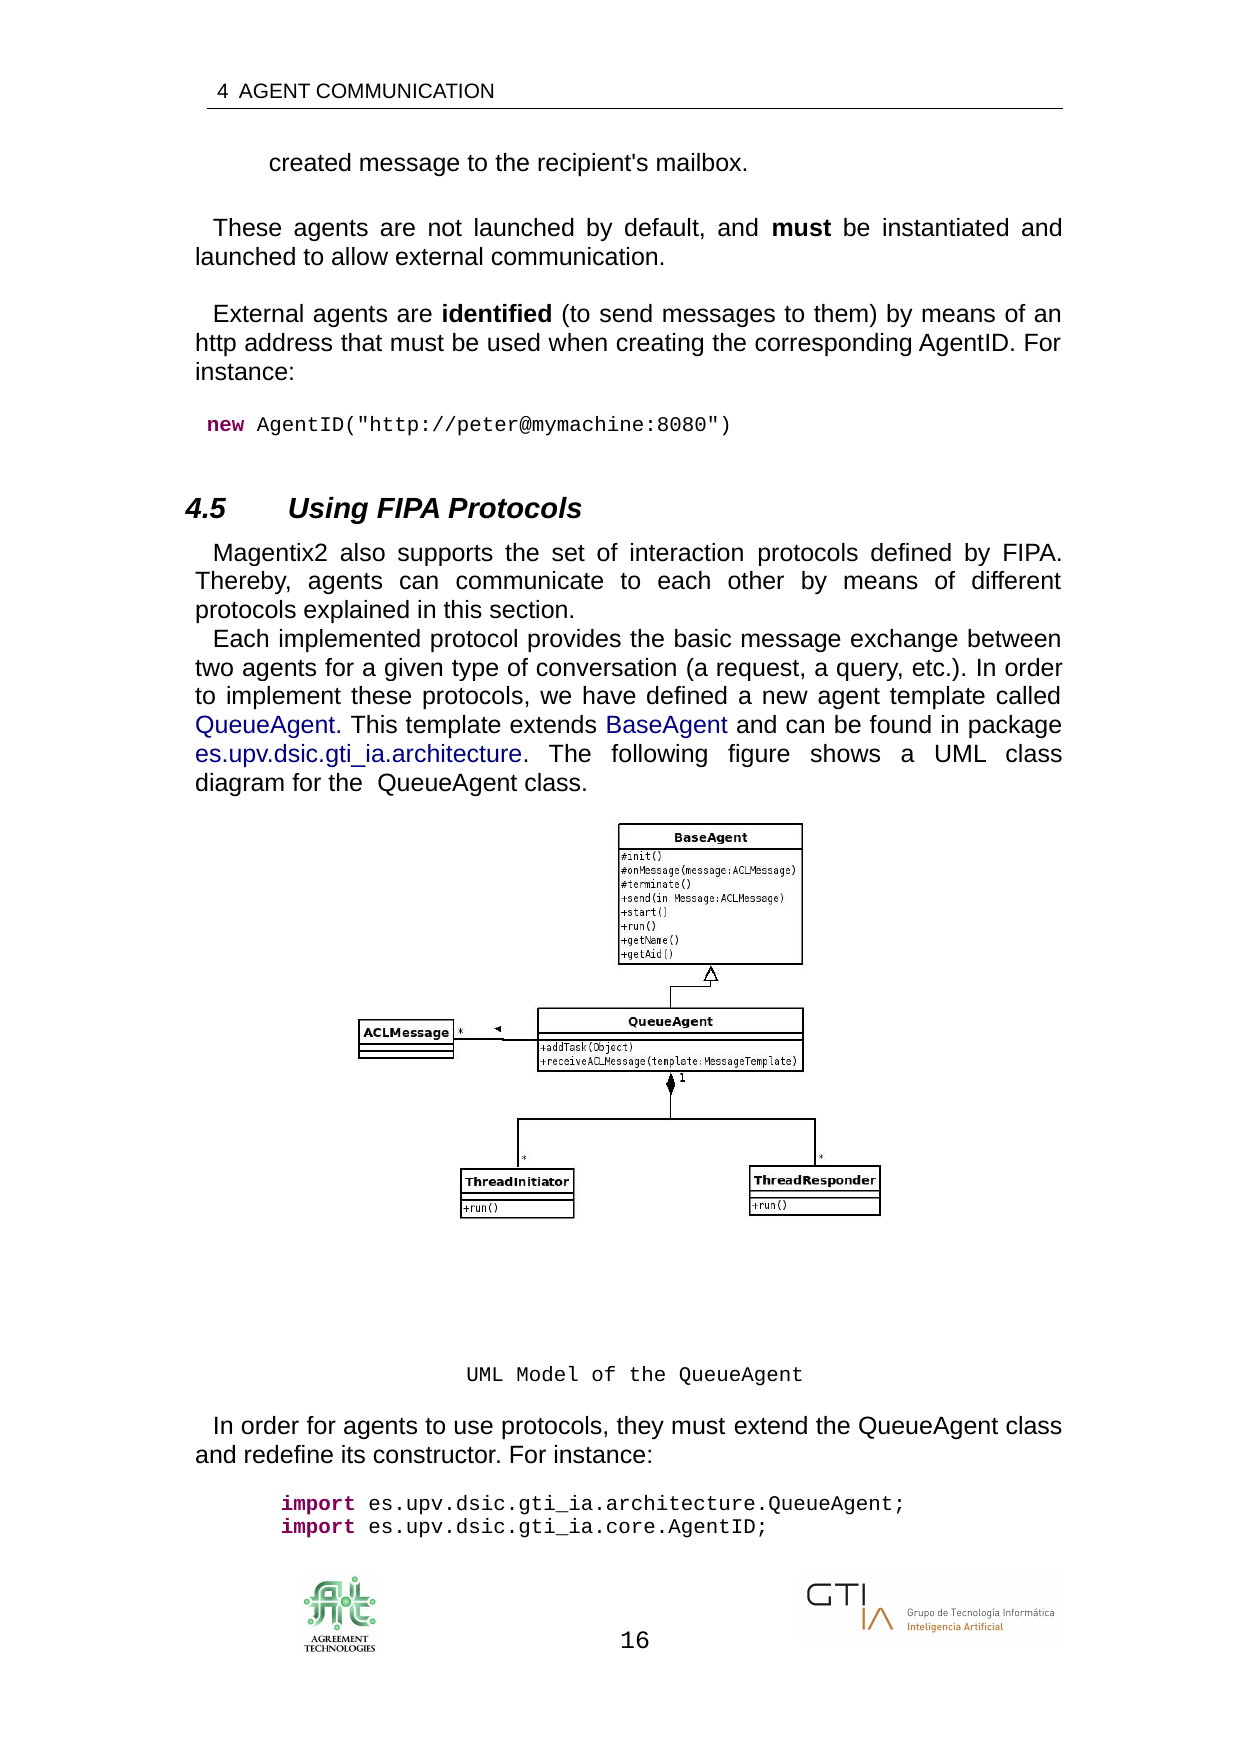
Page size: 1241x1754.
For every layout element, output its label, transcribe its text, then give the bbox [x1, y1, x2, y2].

text In order for agents to use protocols, they must extend the QueueAgent class and redefine its constructor. For instance: [195, 1411, 1063, 1469]
picture [358, 823, 882, 1219]
text External agents are identified (to send messages to them) by means of an http address that must be used when creating the corresponding AgentID. For instance: [195, 299, 1063, 385]
text Each implemented protocol provides the basic message exchange between two agents for a given type of conversation (a request, a query, etc.). In order to implement these protocols, we have defined a new agent template called QueueAgent. This template extends BaseAgent and can be found in package es.upv.dsic.gti_ia.architecture. The following figure shows a UML class diagram for the QueueAgent class. [195, 624, 1063, 796]
picture [797, 1573, 1063, 1642]
text import es.upv.dsic.gti_ia.core.AgentID; [207, 1516, 1063, 1540]
text new AgentID("http://peter@mymachine:8080") [207, 414, 1063, 438]
text UML Model of the QueueAgent [207, 1364, 1063, 1388]
picture [299, 1573, 380, 1657]
text Magentix2 also supports the set of interaction protocols defined by FIPA. Thereby, agents can communicate to each other by means of different protocols explained in this section. [195, 537, 1063, 624]
subtitle Using FIPA Protocols [177, 491, 1063, 525]
text import es.upv.dsic.gti_ia.architecture.QueueAgent; [207, 1492, 1063, 1516]
text These agents are not launched by default, and must be instantiated and launched to allow external communication. [195, 213, 1063, 270]
list created message to the recipient's mailbox. [239, 148, 1063, 176]
